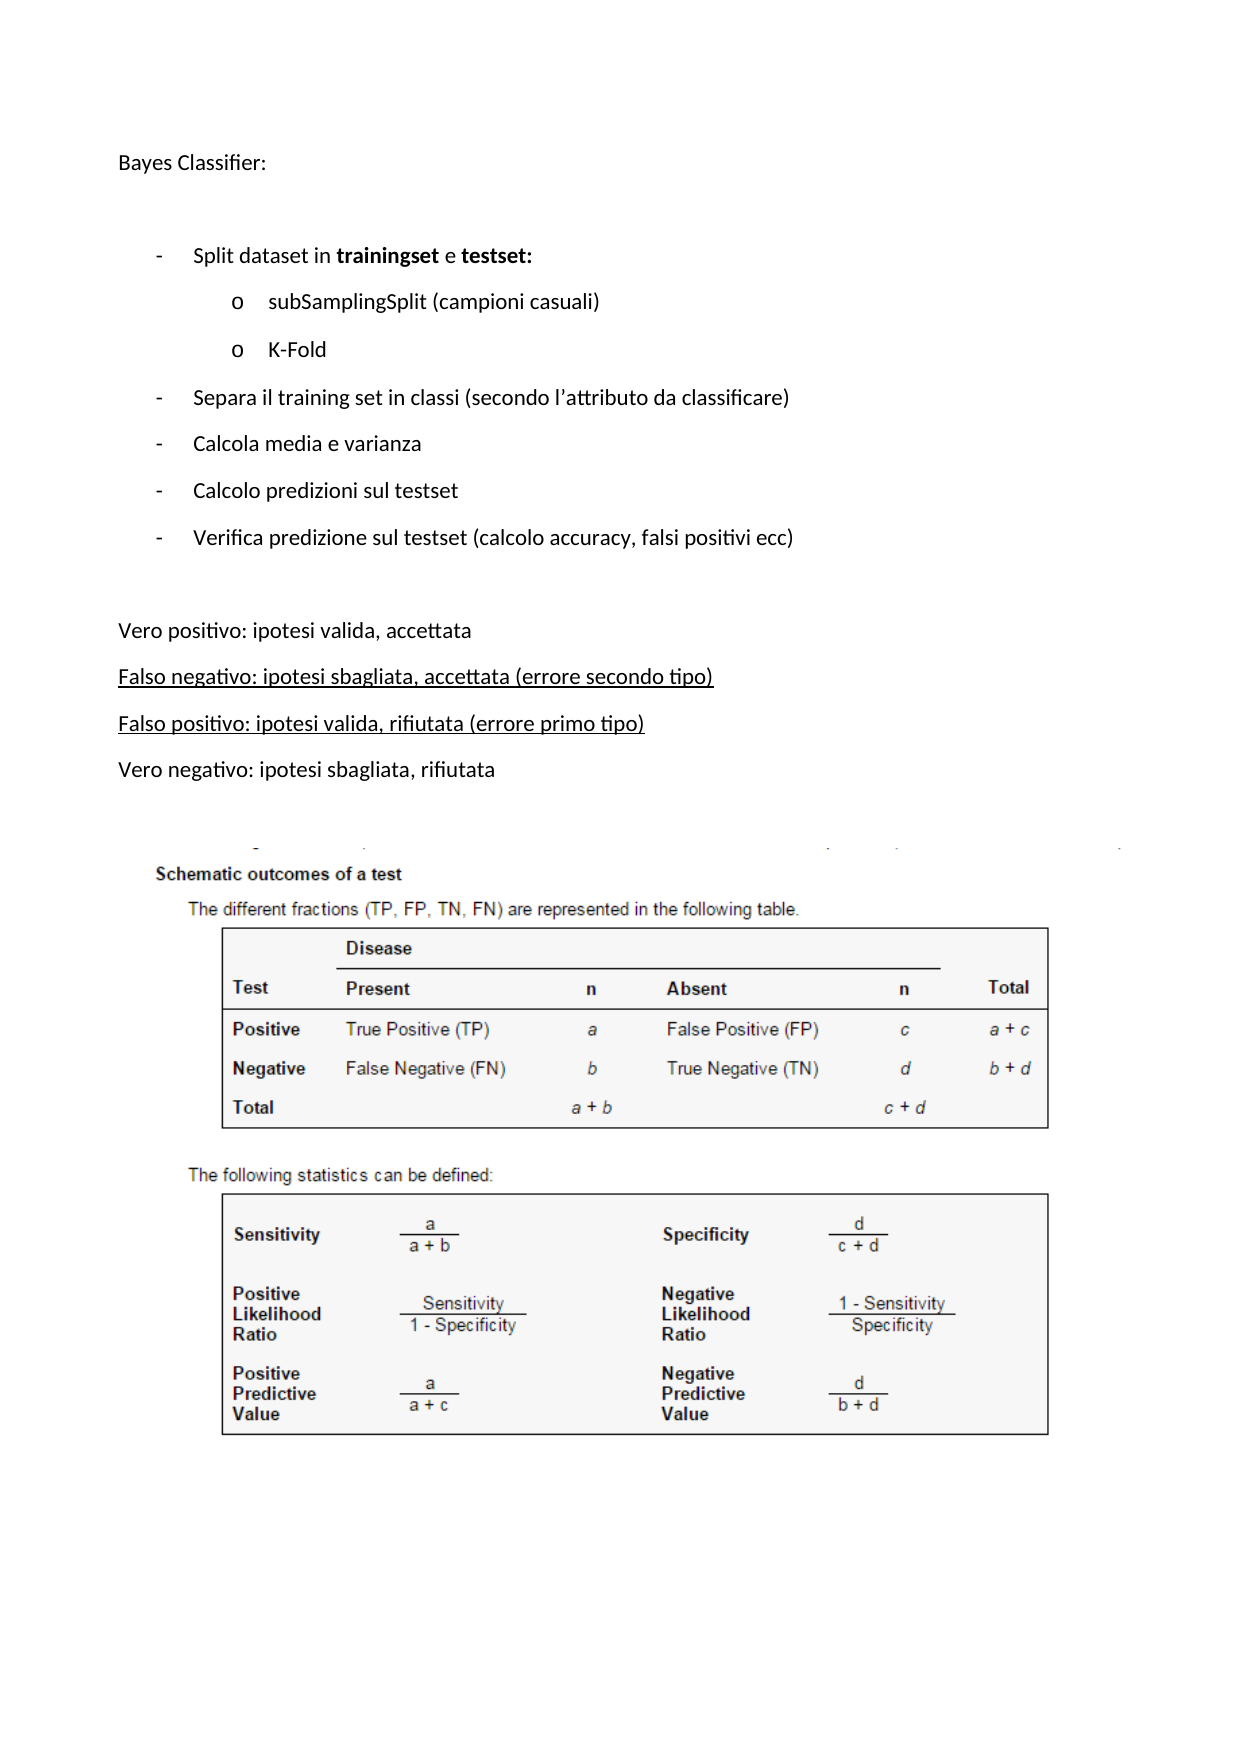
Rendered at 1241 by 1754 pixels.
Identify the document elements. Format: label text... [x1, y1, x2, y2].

list subSamplingSplit (campioni casuali) [231, 287, 1122, 316]
text Falso negativo: ipotesi sbagliata, accettata (errore secondo tipo) [118, 662, 1122, 690]
list Verifica predizione sul testset (calcolo accuracy, falsi positivi ecc) [156, 523, 1122, 551]
text Bayes Classifier: [118, 148, 1122, 176]
text Vero negativo: ipotesi sbagliata, rifiutata [118, 755, 1122, 783]
list Calcola media e varianza [156, 429, 1122, 457]
list K-Fold [231, 335, 1122, 364]
text Vero positivo: ipotesi valida, accettata [118, 616, 1122, 644]
list Calcolo predizioni sul testset [156, 476, 1122, 504]
text Falso positivo: ipotesi valida, rifiutata (errore primo tipo) [118, 709, 1122, 737]
list Separa il training set in classi (secondo l’attributo da classificare) [156, 383, 1122, 411]
list Split dataset in trainingset e testset: [156, 241, 1122, 269]
